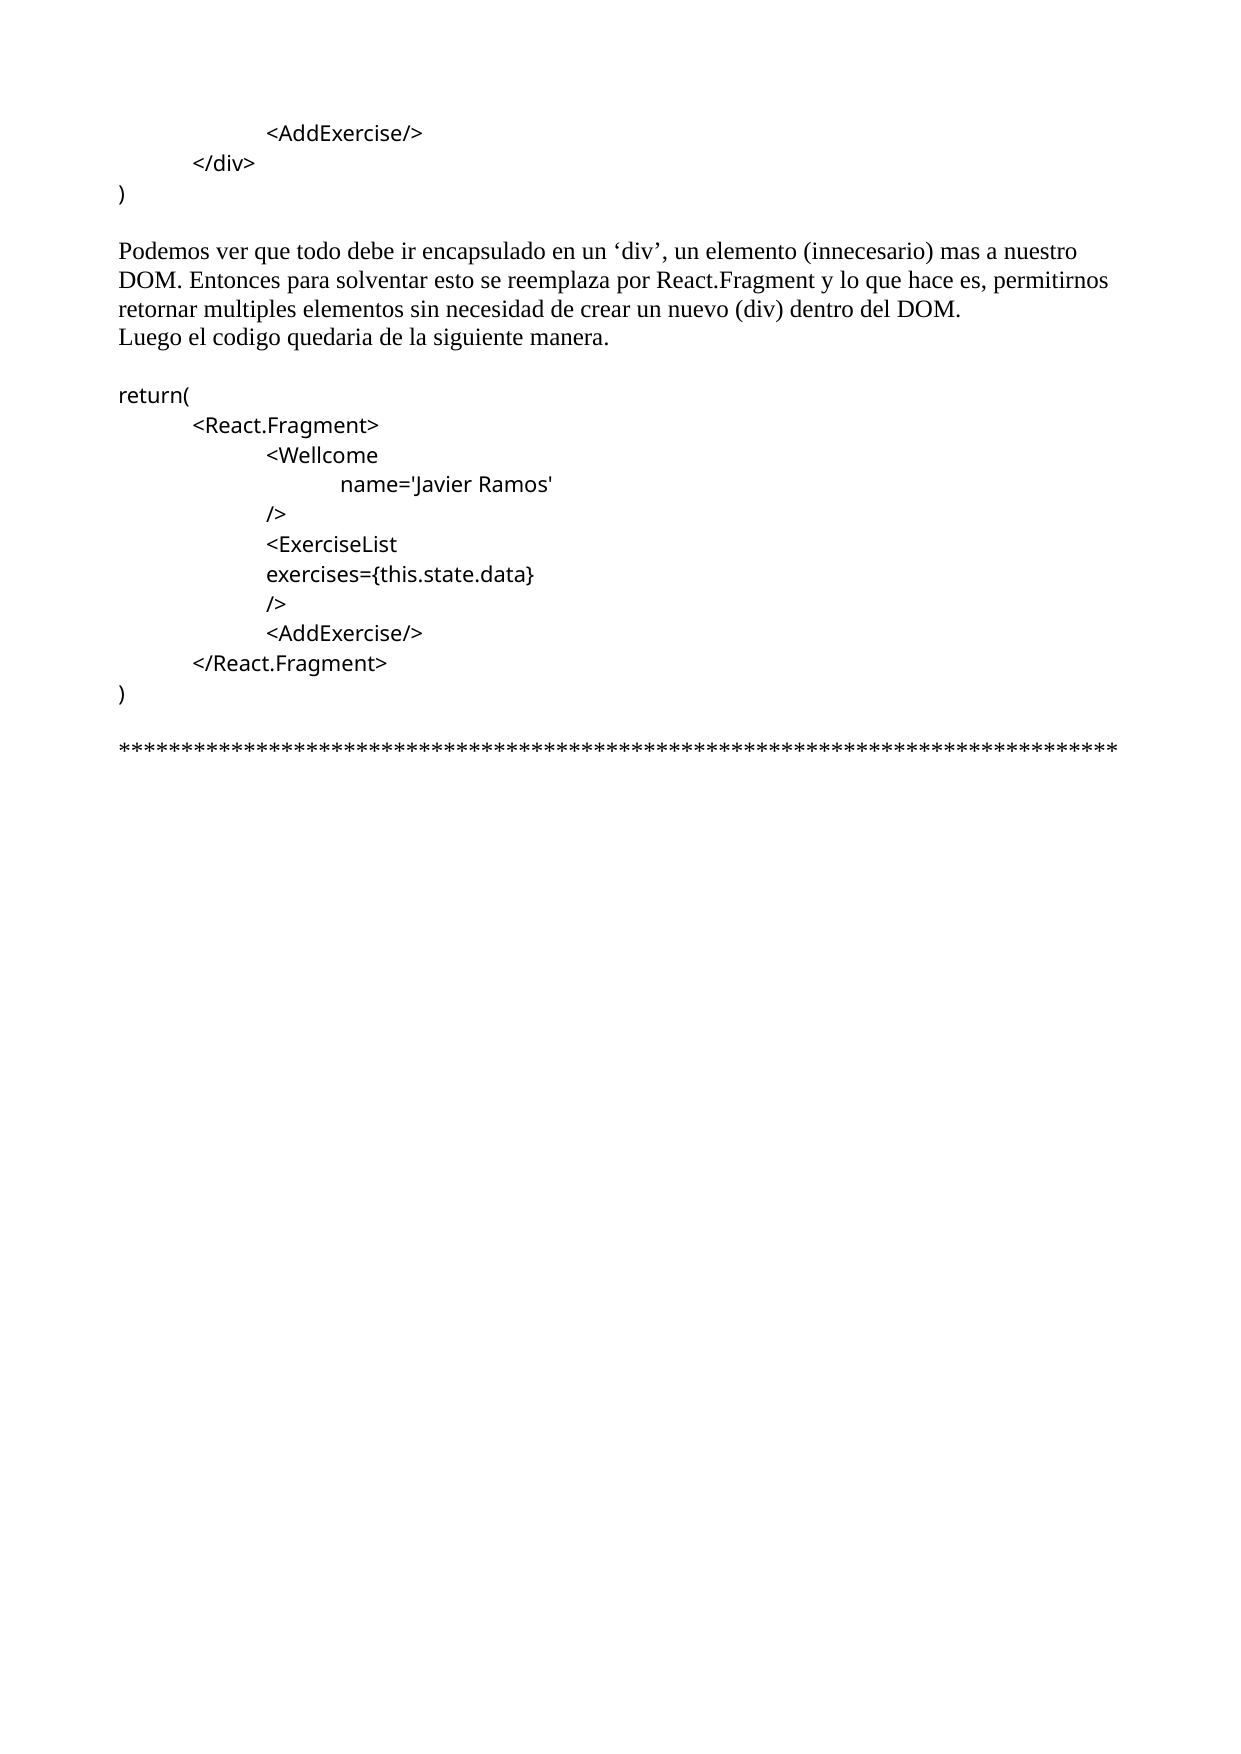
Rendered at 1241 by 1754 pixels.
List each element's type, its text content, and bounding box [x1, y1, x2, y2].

text ) [118, 178, 1122, 207]
text Podemos ver que todo debe ir encapsulado en un ‘div’, un elemento (innecesario) mas a nuestro DOM. Entonces para solventar esto se reemplaza por React.Fragment y lo que hace es, permitirnos retornar multiples elementos sin necesidad de crear un nuevo (div) dentro del DOM. [118, 236, 1122, 322]
text <AddExercise/> [118, 118, 1122, 148]
text ******************************************************************************** [118, 736, 1122, 765]
text <AddExercise/> [118, 618, 1122, 648]
text ) [118, 678, 1122, 708]
text <ExerciseList [118, 529, 1122, 559]
text Luego el codigo quedaria de la siguiente manera. [118, 322, 1122, 351]
text </div> [118, 148, 1122, 178]
text exercises={this.state.data} [118, 559, 1122, 588]
text </React.Fragment> [118, 648, 1122, 678]
text /> [118, 499, 1122, 529]
text <React.Fragment> [118, 410, 1122, 439]
text return( [118, 380, 1122, 410]
text /> [118, 588, 1122, 618]
text name='Javier Ramos' [118, 469, 1122, 499]
text <Wellcome [118, 439, 1122, 469]
